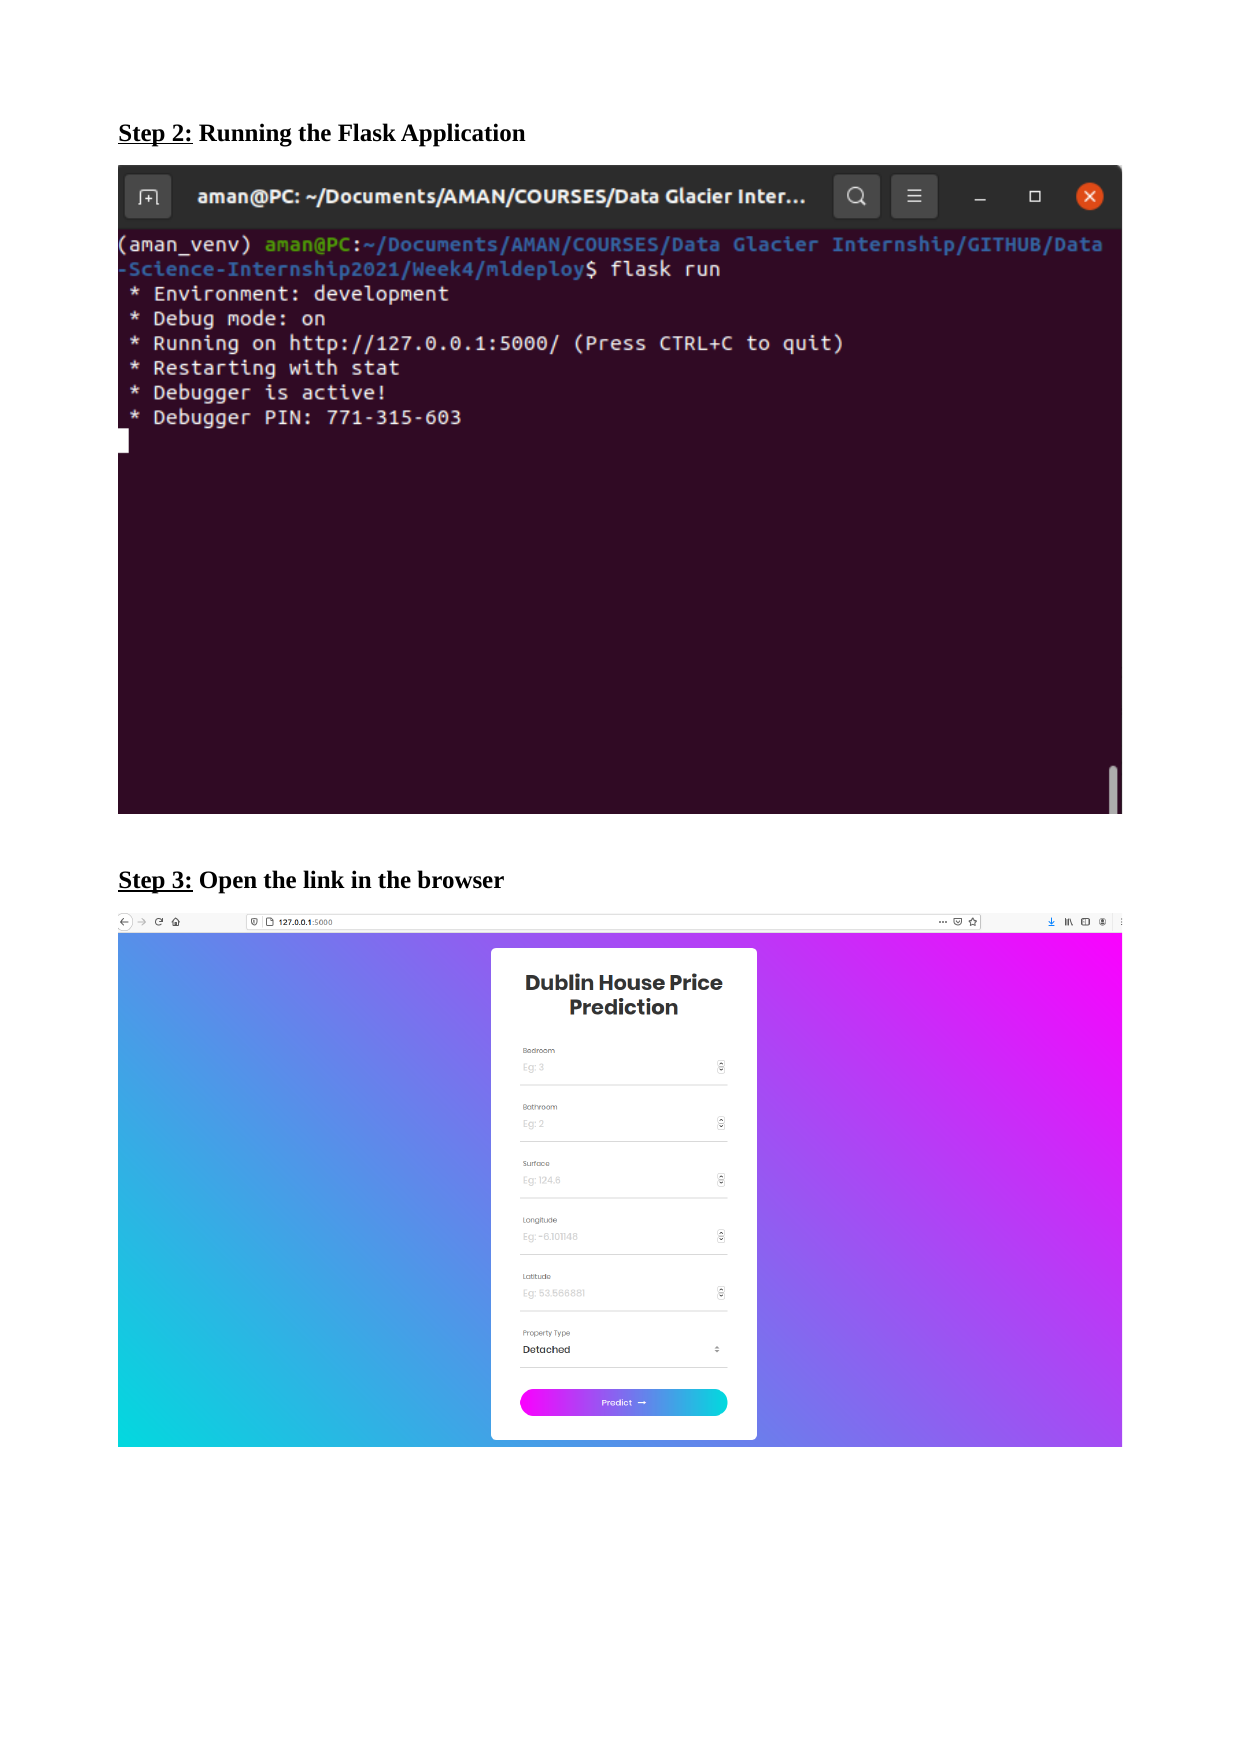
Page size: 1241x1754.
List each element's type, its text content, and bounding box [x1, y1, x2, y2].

picture [118, 165, 1123, 814]
text Step 3: Open the link in the browser [118, 865, 1122, 894]
text Step 2: Running the Flask Application [118, 118, 1122, 147]
picture [118, 913, 1123, 1447]
